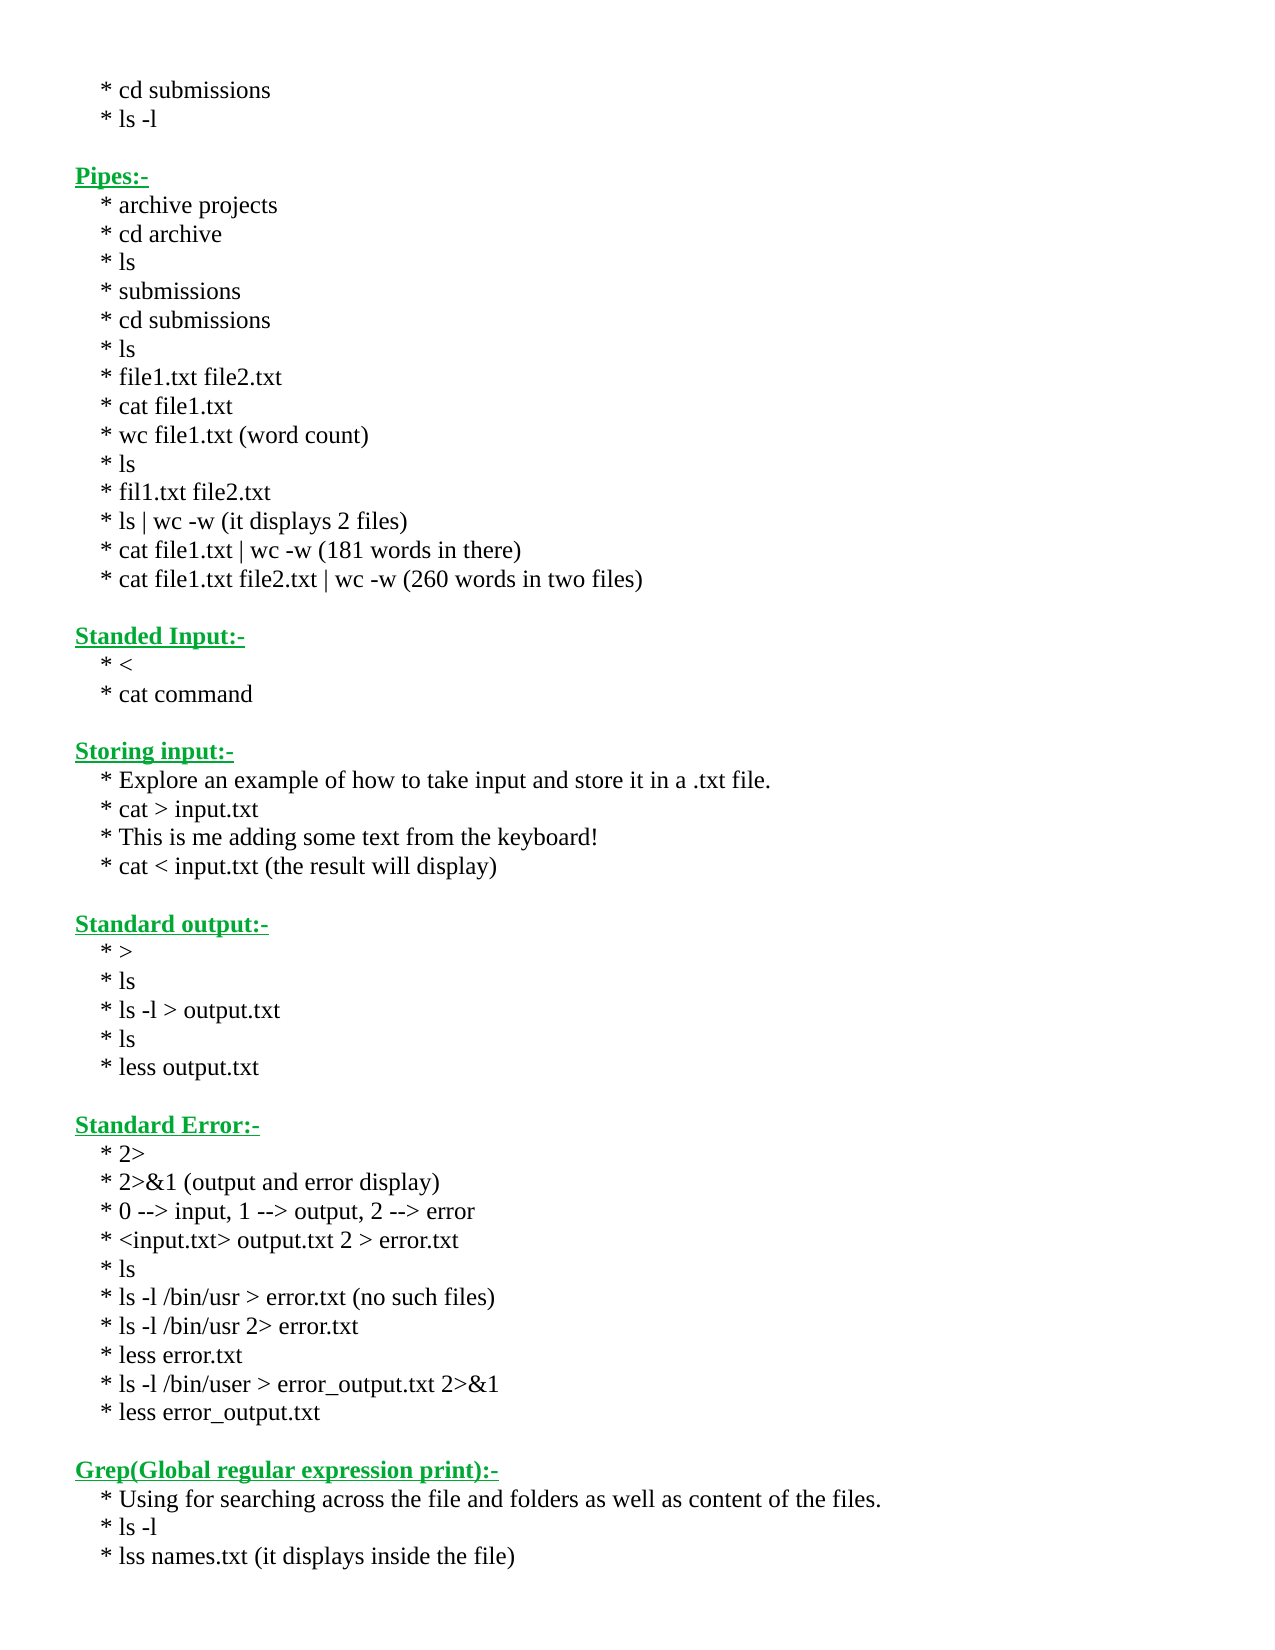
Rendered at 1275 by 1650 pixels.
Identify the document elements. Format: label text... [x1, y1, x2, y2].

text * cat file1.txt | wc -w (181 words in there) [75, 535, 1200, 564]
text * Explore an example of how to take input and store it in a .txt file. [75, 765, 1200, 794]
text * less output.txt [75, 1052, 1200, 1081]
text * ls -l /bin/usr 2> error.txt [75, 1311, 1200, 1340]
text * cat < input.txt (the result will display) [75, 851, 1200, 880]
text Storing input:- [75, 736, 1200, 765]
text * file1.txt file2.txt [75, 362, 1200, 391]
text * ls [75, 1254, 1200, 1282]
text * 0 --> input, 1 --> output, 2 --> error [75, 1196, 1200, 1225]
text * ls | wc -w (it displays 2 files) [75, 506, 1200, 535]
text * 2> [75, 1139, 1200, 1167]
text * archive projects [75, 190, 1200, 219]
text * ls -l > output.txt [75, 995, 1200, 1024]
text * submissions [75, 276, 1200, 305]
text * cat command [75, 679, 1200, 707]
text * cd archive [75, 219, 1200, 247]
text * ls [75, 247, 1200, 276]
text * ls -l [75, 1512, 1200, 1541]
text * ls [75, 1024, 1200, 1052]
text * ls [75, 334, 1200, 362]
text * ls -l /bin/user > error_output.txt 2>&1 [75, 1369, 1200, 1397]
text * cd submissions [75, 75, 1200, 104]
text * ls [75, 449, 1200, 477]
text * cat file1.txt file2.txt | wc -w (260 words in two files) [75, 564, 1200, 592]
text * <input.txt> output.txt 2 > error.txt [75, 1225, 1200, 1254]
text * fil1.txt file2.txt [75, 477, 1200, 506]
text Grep(Global regular expression print):- [75, 1455, 1200, 1484]
text * > [75, 937, 1200, 966]
text * cd submissions [75, 305, 1200, 334]
text * ls -l [75, 104, 1200, 132]
text * cat > input.txt [75, 794, 1200, 822]
text * ls [75, 966, 1200, 995]
text * This is me adding some text from the keyboard! [75, 822, 1200, 851]
text * less error.txt [75, 1340, 1200, 1369]
text * cat file1.txt [75, 391, 1200, 420]
text Standard Error:- [75, 1110, 1200, 1139]
text * wc file1.txt (word count) [75, 420, 1200, 449]
text Standard output:- [75, 909, 1200, 937]
text * Using for searching across the file and folders as well as content of the files. [75, 1484, 1200, 1512]
text * < [75, 650, 1200, 679]
text Pipes:- [75, 161, 1200, 190]
text * 2>&1 (output and error display) [75, 1167, 1200, 1196]
text Standed Input:- [75, 621, 1200, 650]
text * ls -l /bin/usr > error.txt (no such files) [75, 1282, 1200, 1311]
text * lss names.txt (it displays inside the file) [75, 1541, 1200, 1570]
text * less error_output.txt [75, 1397, 1200, 1426]
